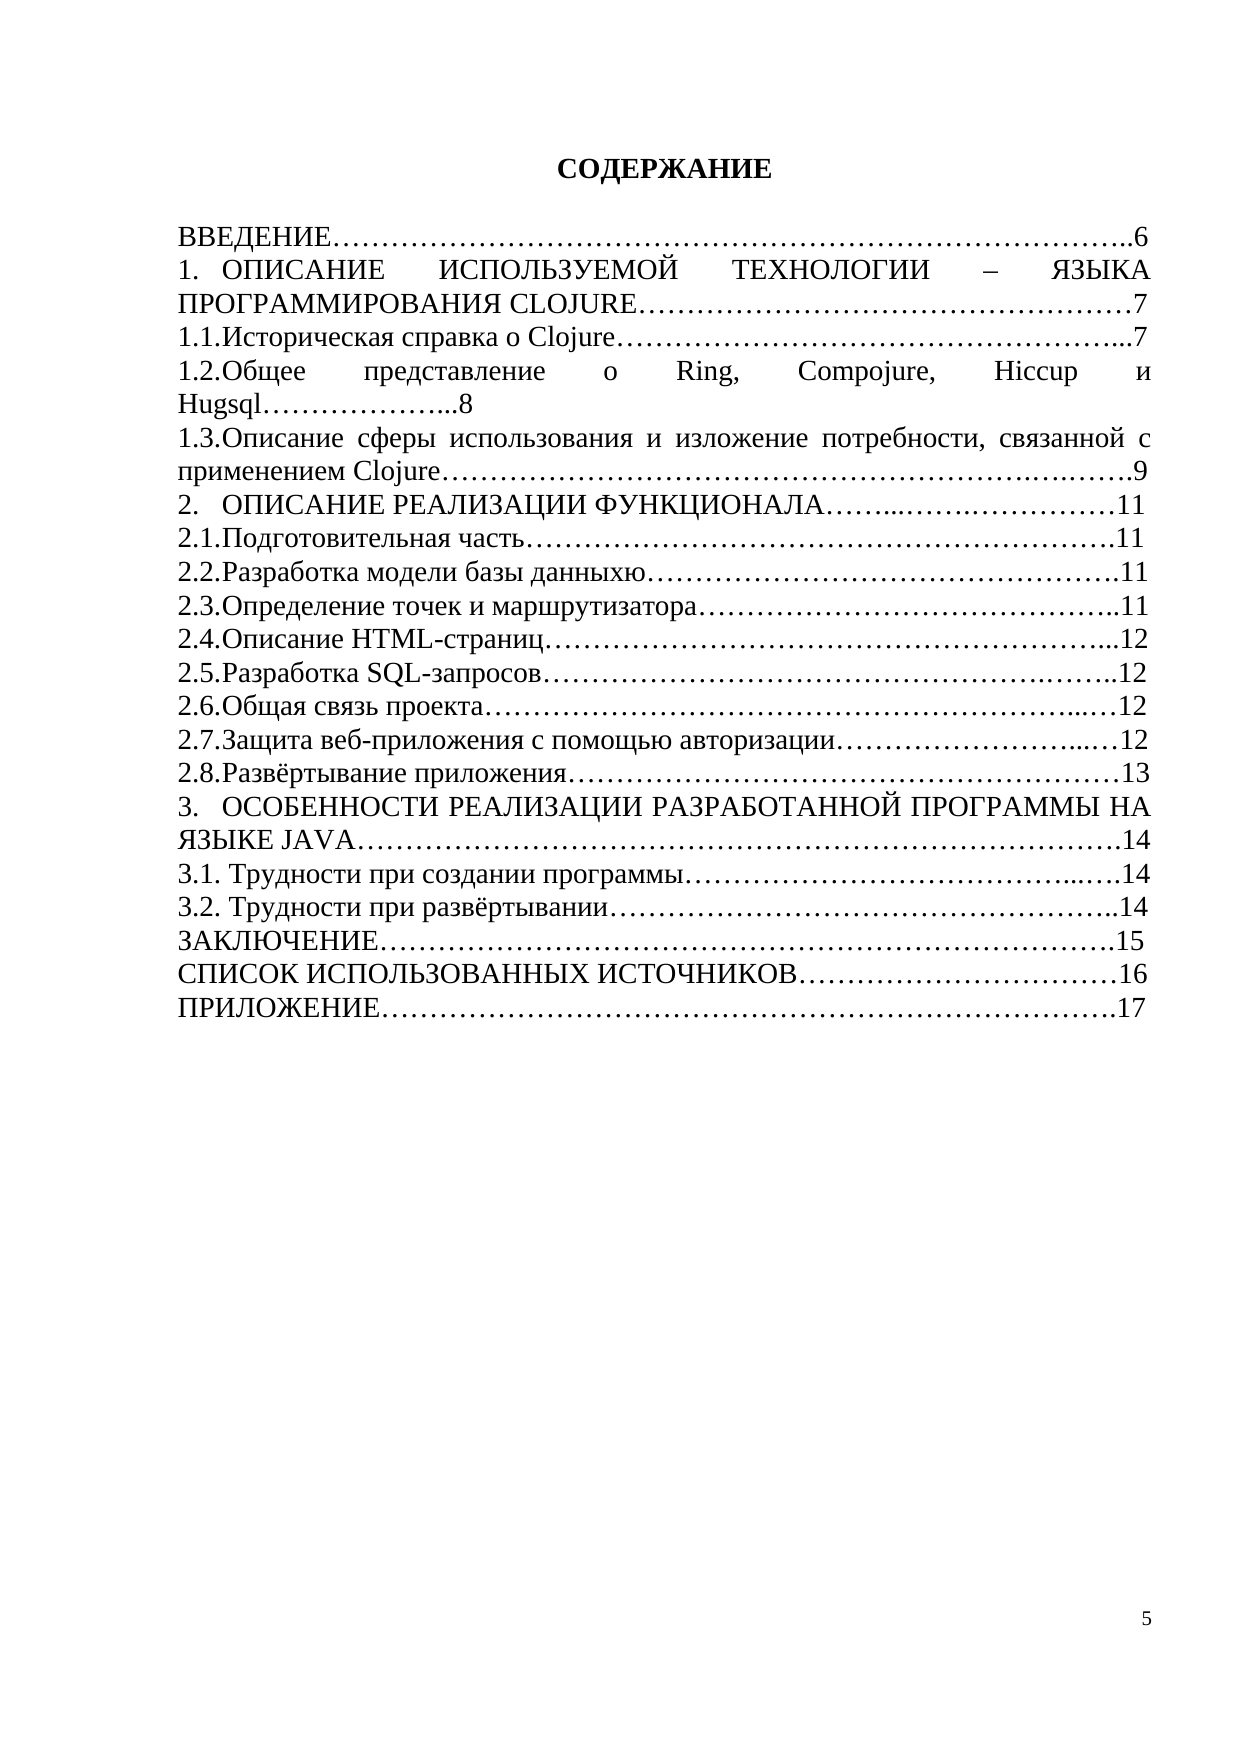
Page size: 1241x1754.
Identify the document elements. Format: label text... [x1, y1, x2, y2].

list Подготовительная часть…………………………………………………….11 [177, 521, 1152, 554]
text 3.1. Трудности при создании программы…………………………………...….14 [177, 856, 1152, 889]
list Защита веб-приложения с помощью авторизации……………………...…12 [177, 722, 1152, 755]
list Определение точек и маршрутизатора……………………………………..11 [177, 588, 1152, 621]
text ВВЕДЕНИЕ………………………………………………………………………..6 [177, 219, 1152, 252]
list Общее представление о Ring, Compojure, Hiccup и Hugsql………………...8 [177, 353, 1152, 420]
list Развёртывание приложения…………………………………………………13 [177, 755, 1152, 789]
text ЗАКЛЮЧЕНИЕ………………………………………………………………….15 [177, 923, 1152, 957]
list ОПИСАНИЕ РЕАЛИЗАЦИИ ФУНКЦИОНАЛА……...…….……………11 [177, 487, 1152, 521]
list Описание сферы использования и изложение потребности, связанной с применением Clojure…………………………………………………….….…….9 [177, 420, 1152, 487]
list ОСОБЕННОСТИ РЕАЛИЗАЦИИ РАЗРАБОТАННОЙ ПРОГРАММЫ НА ЯЗЫКЕ JAVA…………………………………………………………………….14 [177, 789, 1152, 856]
list Историческая справка о Clojure……………………………………………...7 [177, 319, 1152, 353]
list Общая связь проекта……………………………………………………...…12 [177, 688, 1152, 722]
text СПИСОК ИСПОЛЬЗОВАННЫХ ИСТОЧНИКОВ……………………………16 [177, 957, 1152, 990]
text СОДЕРЖАНИЕ [177, 152, 1152, 185]
list Разработка SQL-запросов…………………………………………….……..12 [177, 655, 1152, 688]
list Описание HTML-страниц…………………………………………………...12 [177, 621, 1152, 655]
list Разработка модели базы данныхю………………………………………….11 [177, 554, 1152, 588]
text 3.2. Трудности при развёртывании……………………………………………..14 [177, 889, 1152, 923]
text ПРИЛОЖЕНИЕ………………………………………………………………….17 [177, 990, 1152, 1024]
list ОПИСАНИЕ ИСПОЛЬЗУЕМОЙ ТЕХНОЛОГИИ – ЯЗЫКА ПРОГРАММИРОВАНИЯ CLOJURE……………………………………………7 [177, 252, 1152, 319]
